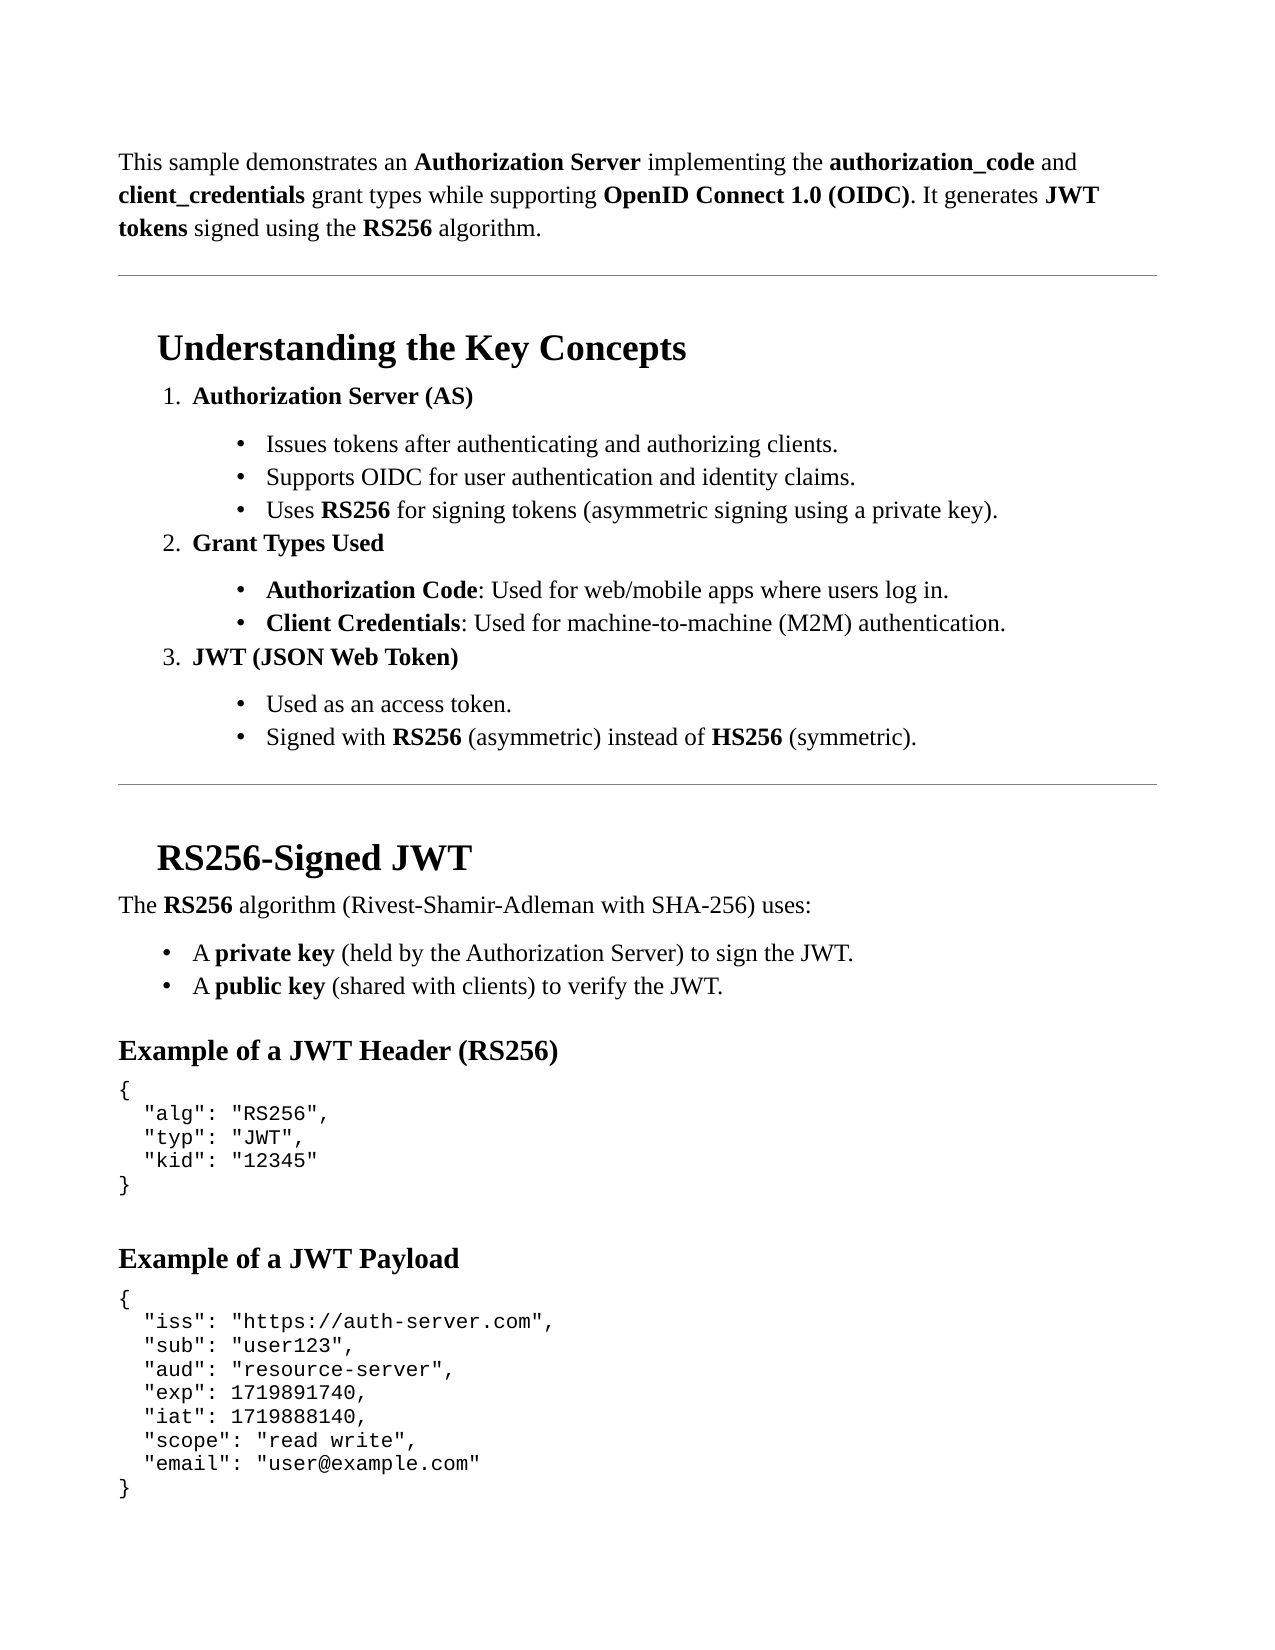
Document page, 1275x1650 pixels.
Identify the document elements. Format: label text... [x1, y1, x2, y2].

list JWT (JSON Web Token) [162, 642, 1157, 670]
list Issues tokens after authenticating and authorizing clients. [236, 429, 1157, 458]
list A private key (held by the Authorization Server) to sign the JWT. [162, 938, 1157, 967]
text { [118, 1288, 1157, 1311]
text "aud": "resource-server", [118, 1359, 1157, 1382]
subtitle Example of a JWT Header (RS256) [118, 1033, 1157, 1067]
text "kid": "12345" [118, 1150, 1157, 1174]
list Used as an access token. [236, 689, 1157, 718]
text "alg": "RS256", [118, 1103, 1157, 1127]
list Supports OIDC for user authentication and identity claims. [236, 462, 1157, 491]
text } [118, 1477, 1157, 1501]
text "iss": "https://auth-server.com", [118, 1311, 1157, 1335]
text { [118, 1079, 1157, 1103]
list Signed with RS256 (asymmetric) instead of HS256 (symmetric). [236, 722, 1157, 751]
text "typ": "JWT", [118, 1127, 1157, 1150]
list Uses RS256 for signing tokens (asymmetric signing using a private key). [236, 495, 1157, 524]
list Grant Types Used [162, 528, 1157, 557]
text "iat": 1719888140, [118, 1406, 1157, 1429]
subtitle 🔹 Understanding the Key Concepts [118, 326, 1157, 369]
text "sub": "user123", [118, 1335, 1157, 1359]
subtitle Example of a JWT Payload [118, 1242, 1157, 1275]
subtitle 🔹 RS256-Signed JWT [118, 835, 1157, 878]
text This sample demonstrates an Authorization Server implementing the authorization_code and client_credentials grant types while supporting OpenID Connect 1.0 (OIDC). It generates JWT tokens signed using the RS256 algorithm. [118, 147, 1157, 242]
text The RS256 algorithm (Rivest-Shamir-Adleman with SHA-256) uses: [118, 891, 1157, 919]
text } [118, 1174, 1157, 1198]
list A public key (shared with clients) to verify the JWT. [162, 971, 1157, 1000]
list Authorization Server (AS) [162, 381, 1157, 410]
list Authorization Code: Used for web/mobile apps where users log in. [236, 576, 1157, 604]
text "exp": 1719891740, [118, 1382, 1157, 1406]
text "scope": "read write", [118, 1429, 1157, 1453]
list Client Credentials: Used for machine-to-machine (M2M) authentication. [236, 608, 1157, 637]
text "email": "user@example.com" [118, 1453, 1157, 1477]
